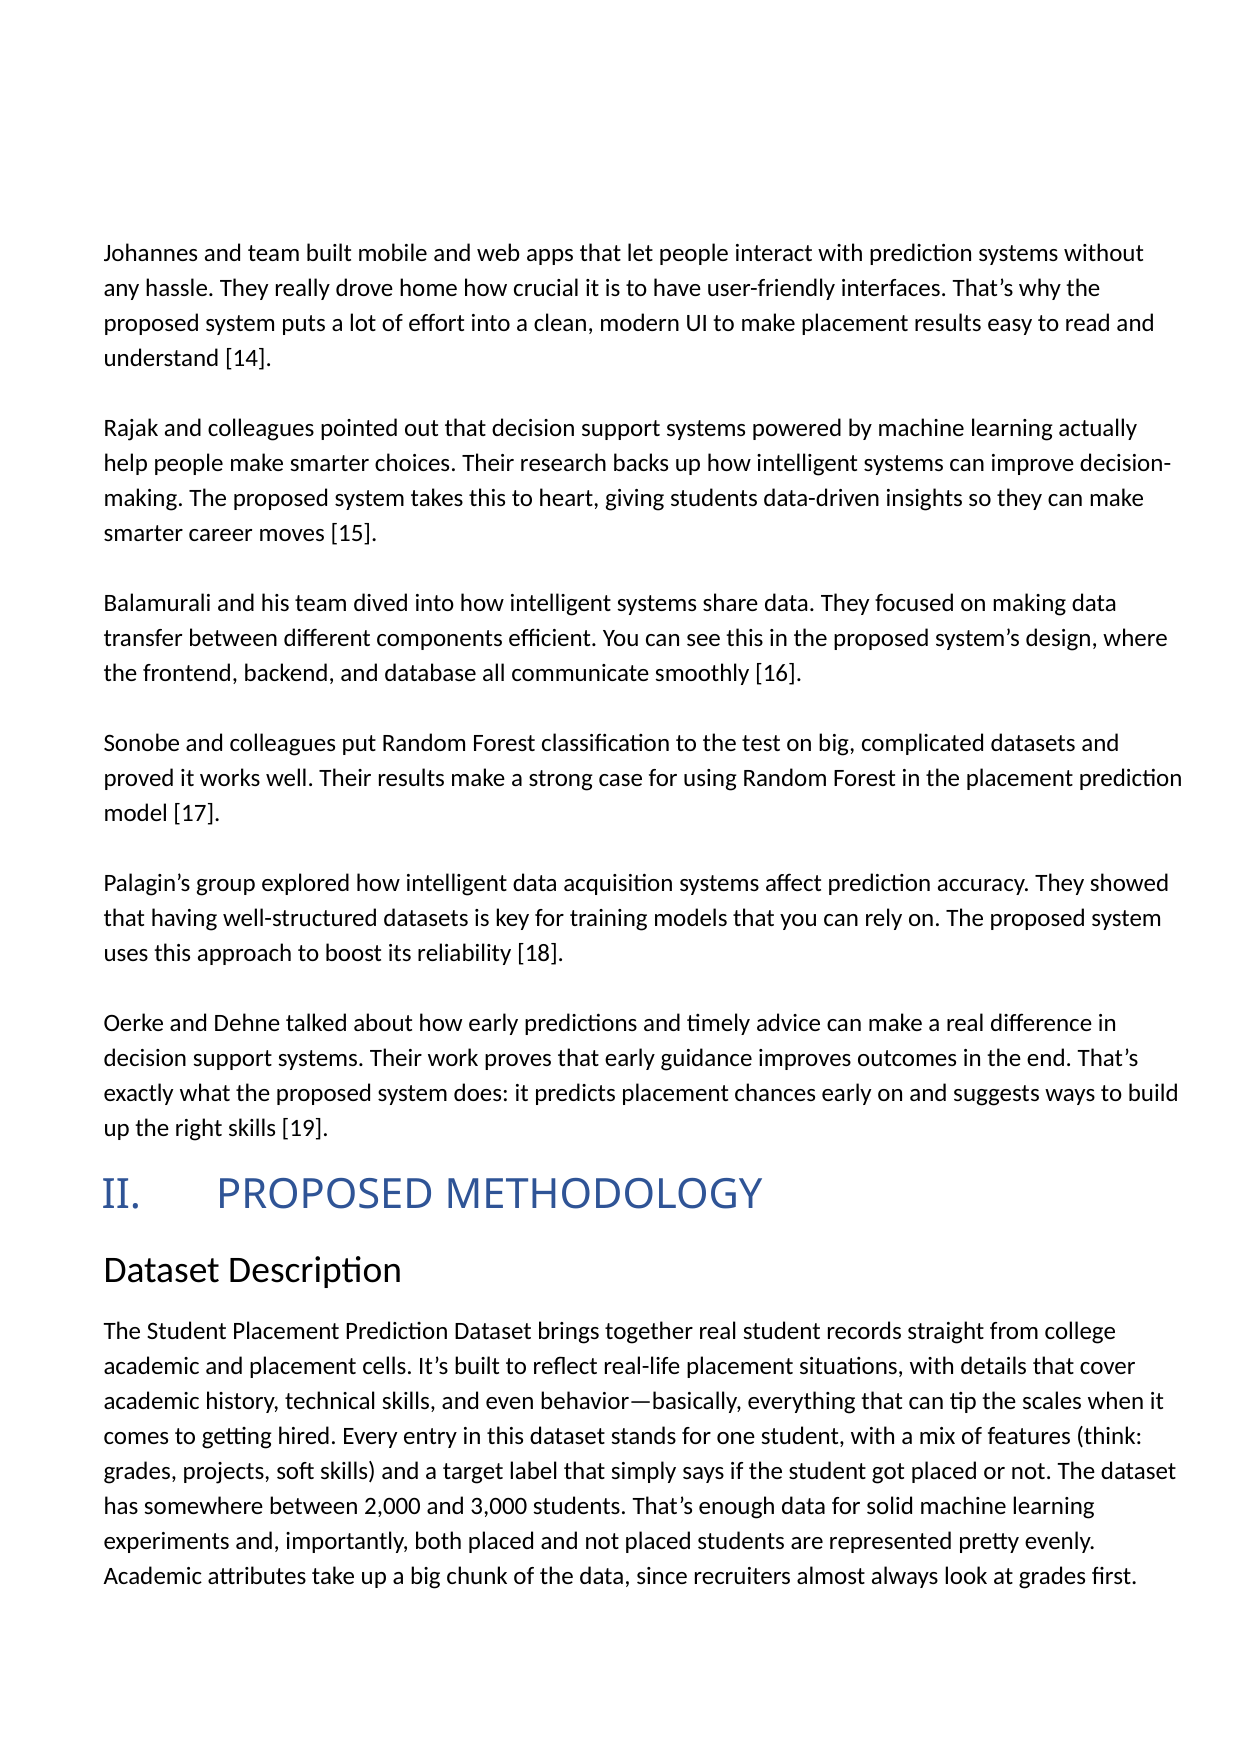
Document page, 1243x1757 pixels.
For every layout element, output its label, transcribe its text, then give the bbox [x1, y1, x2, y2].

text Johannes and team built mobile and web apps that let people interact with prediction systems without any hassle. They really drove home how crucial it is to have user-friendly interfaces. That’s why the proposed system puts a lot of effort into a clean, modern UI to make placement results easy to read and understand [14]. Rajak and colleagues pointed out that decision support systems powered by machine learning actually help people make smarter choices. Their research backs up how intelligent systems can improve decision-making. The proposed system takes this to heart, giving students data-driven insights so they can make smarter career moves [15]. Balamurali and his team dived into how intelligent systems share data. They focused on making data transfer between different components efficient. You can see this in the proposed system’s design, where the frontend, backend, and database all communicate smoothly [16]. Sonobe and colleagues put Random Forest classification to the test on big, complicated datasets and proved it works well. Their results make a strong case for using Random Forest in the placement prediction model [17]. Palagin’s group explored how intelligent data acquisition systems affect prediction accuracy. They showed that having well-structured datasets is key for training models that you can rely on. The proposed system uses this approach to boost its reliability [18]. Oerke and Dehne talked about how early predictions and timely advice can make a real difference in decision support systems. Their work proves that early guidance improves outcomes in the end. That’s exactly what the proposed system does: it predicts placement chances early on and suggests ways to build up the right skills [19]. [103, 202, 1184, 1143]
subtitle PROPOSED METHODOLOGY [141, 1164, 1184, 1221]
text Dataset Description [103, 1246, 1184, 1291]
text The Student Placement Prediction Dataset brings together real student records straight from college academic and placement cells. It’s built to reflect real-life placement situations, with details that cover academic history, technical skills, and even behavior—basically, everything that can tip the scales when it comes to getting hired. Every entry in this dataset stands for one student, with a mix of features (think: grades, projects, soft skills) and a target label that simply says if the student got placed or not. The dataset has somewhere between 2,000 and 3,000 students. That’s enough data for solid machine learning experiments and, importantly, both placed and not placed students are represented pretty evenly. Academic attributes take up a big chunk of the data, since recruiters almost always look at grades first. [103, 1315, 1184, 1591]
